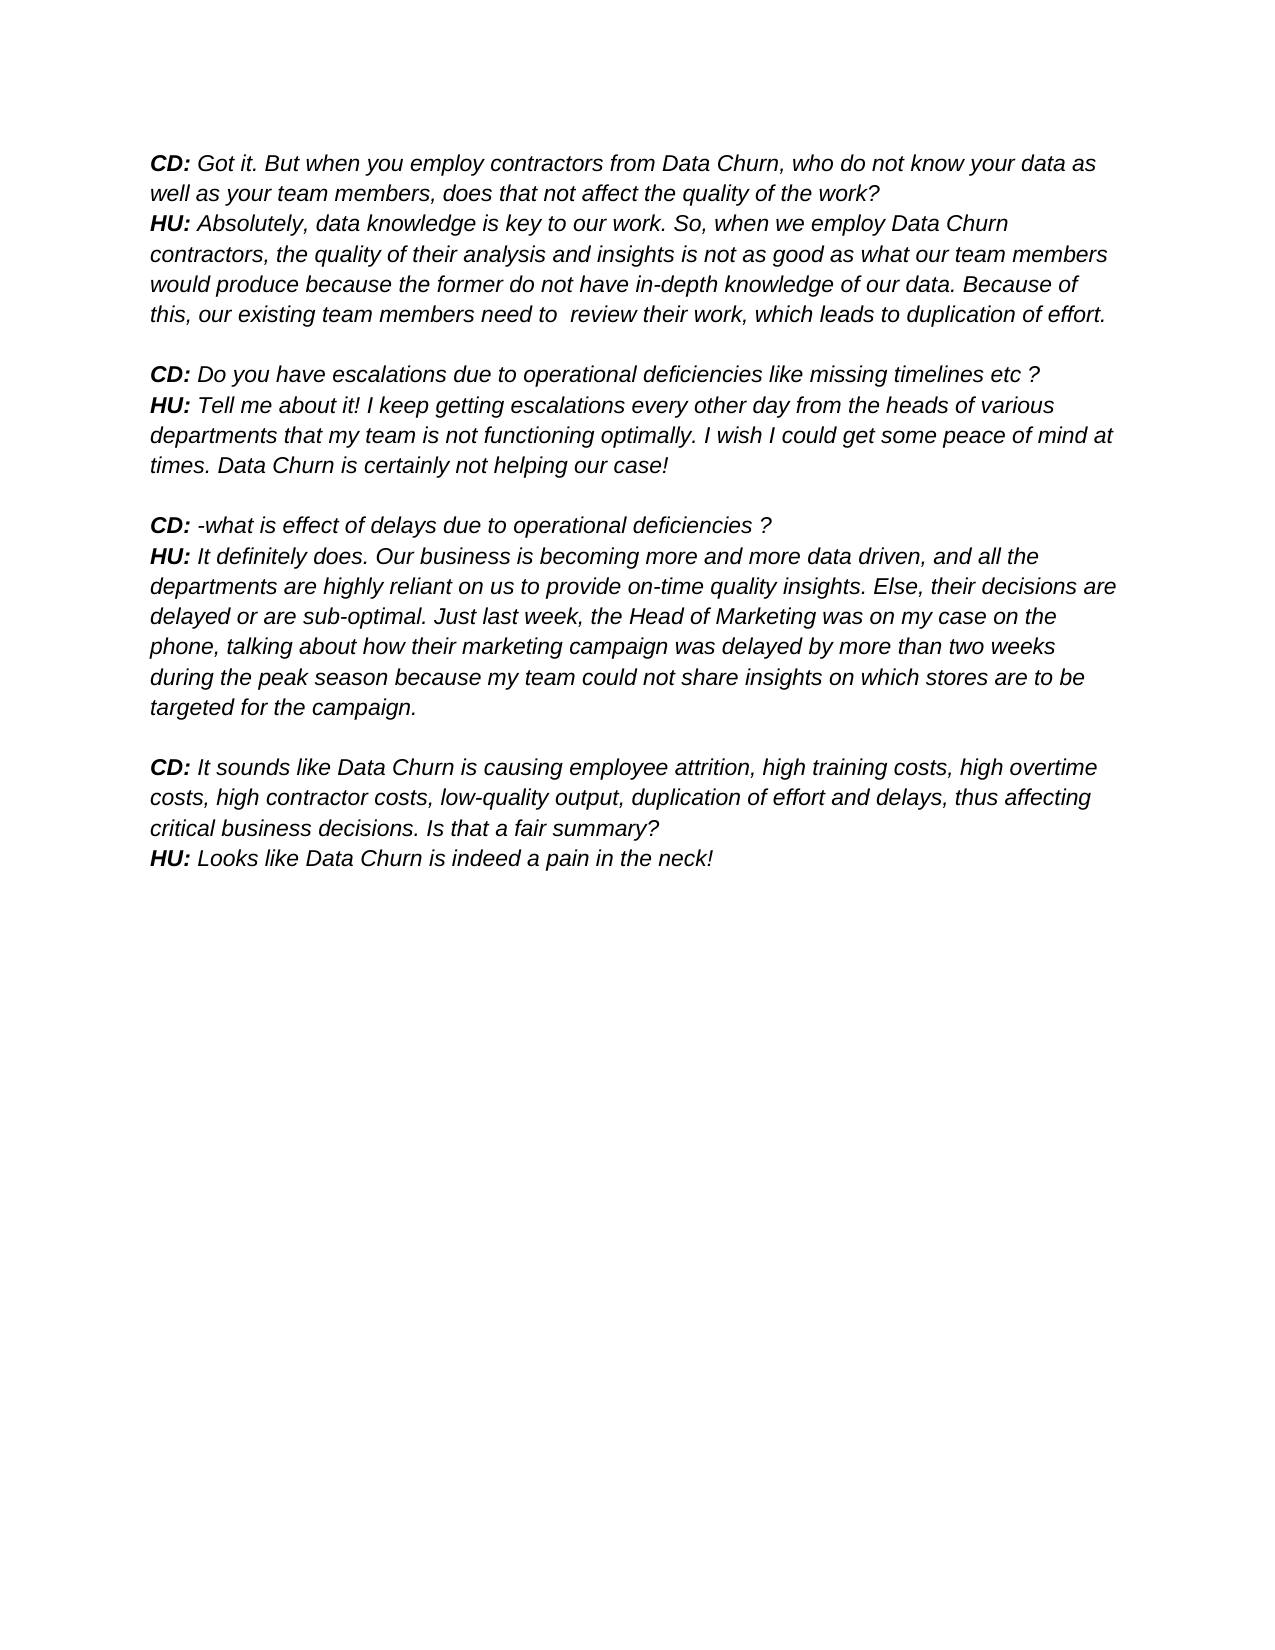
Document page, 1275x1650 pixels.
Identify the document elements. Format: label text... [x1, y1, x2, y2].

text CD: Do you have escalations due to operational deficiencies like missing timelines etc ? [150, 361, 1125, 388]
text CD: It sounds like Data Churn is causing employee attrition, high training costs, high overtime costs, high contractor costs, low-quality output, duplication of effort and delays, thus affecting critical business decisions. Is that a fair summary? [150, 754, 1125, 841]
text HU: Tell me about it! I keep getting escalations every other day from the heads of various departments that my team is not functioning optimally. I wish I could get some peace of mind at times. Data Churn is certainly not helping our case! [150, 392, 1125, 478]
text HU: Looks like Data Churn is indeed a pain in the neck! [150, 845, 1125, 871]
text HU: Absolutely, data knowledge is key to our work. So, when we employ Data Churn contractors, the quality of their analysis and insights is not as good as what our team members would produce because the former do not have in-depth knowledge of our data. Because of this, our existing team members need to review their work, which leads to duplication of effort. [150, 210, 1125, 327]
text HU: It definitely does. Our business is becoming more and more data driven, and all the departments are highly reliant on us to provide on-time quality insights. Else, their decisions are delayed or are sub-optimal. Just last week, the Head of Marketing was on my case on the phone, talking about how their marketing campaign was delayed by more than two weeks during the peak season because my team could not share insights on which stores are to be targeted for the campaign. [150, 543, 1125, 720]
text CD: Got it. But when you employ contractors from Data Churn, who do not know your data as well as your team members, does that not affect the quality of the work? [150, 150, 1125, 207]
text CD: -what is effect of delays due to operational deficiencies ? [150, 512, 1125, 539]
